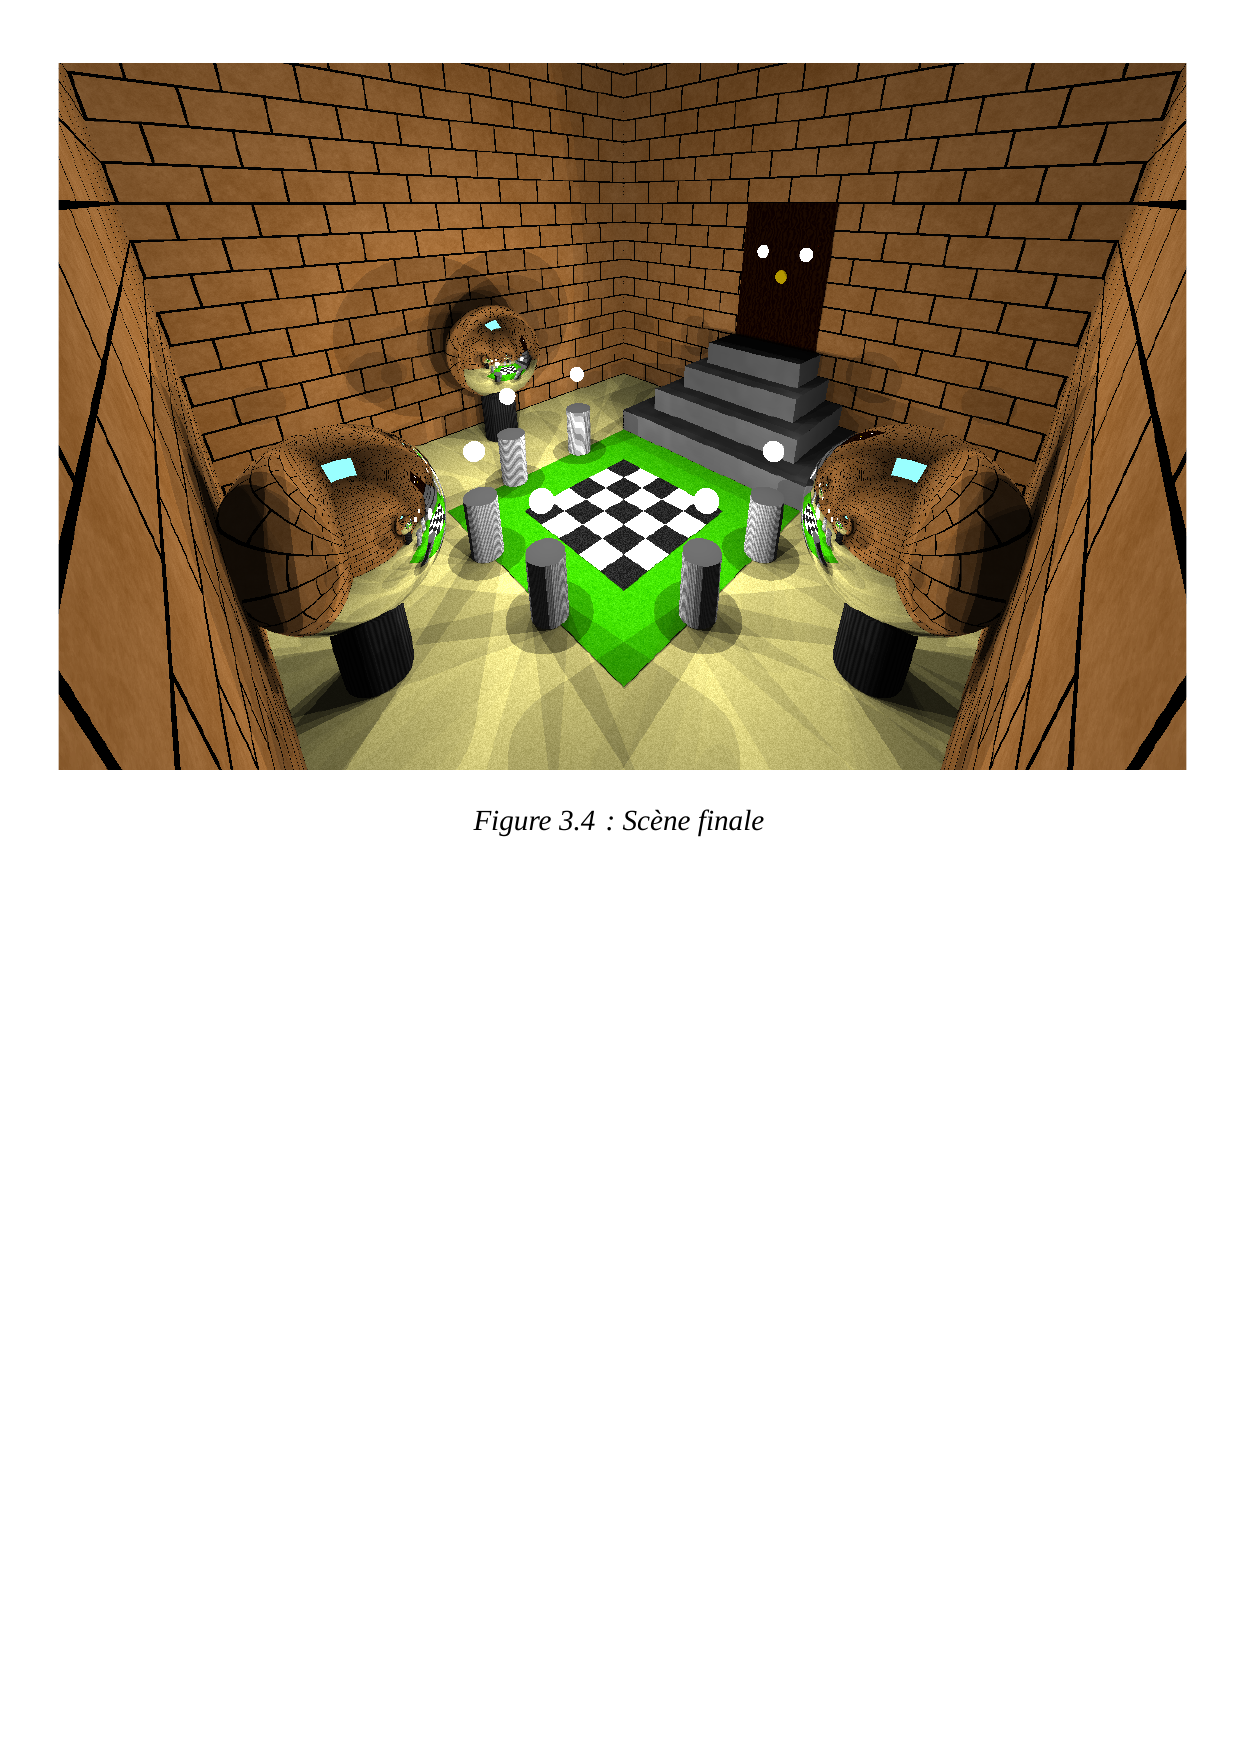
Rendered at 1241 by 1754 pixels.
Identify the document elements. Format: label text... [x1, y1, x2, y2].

picture [58, 63, 1187, 770]
text Figure 3.4 : Scène finale [118, 803, 1122, 837]
